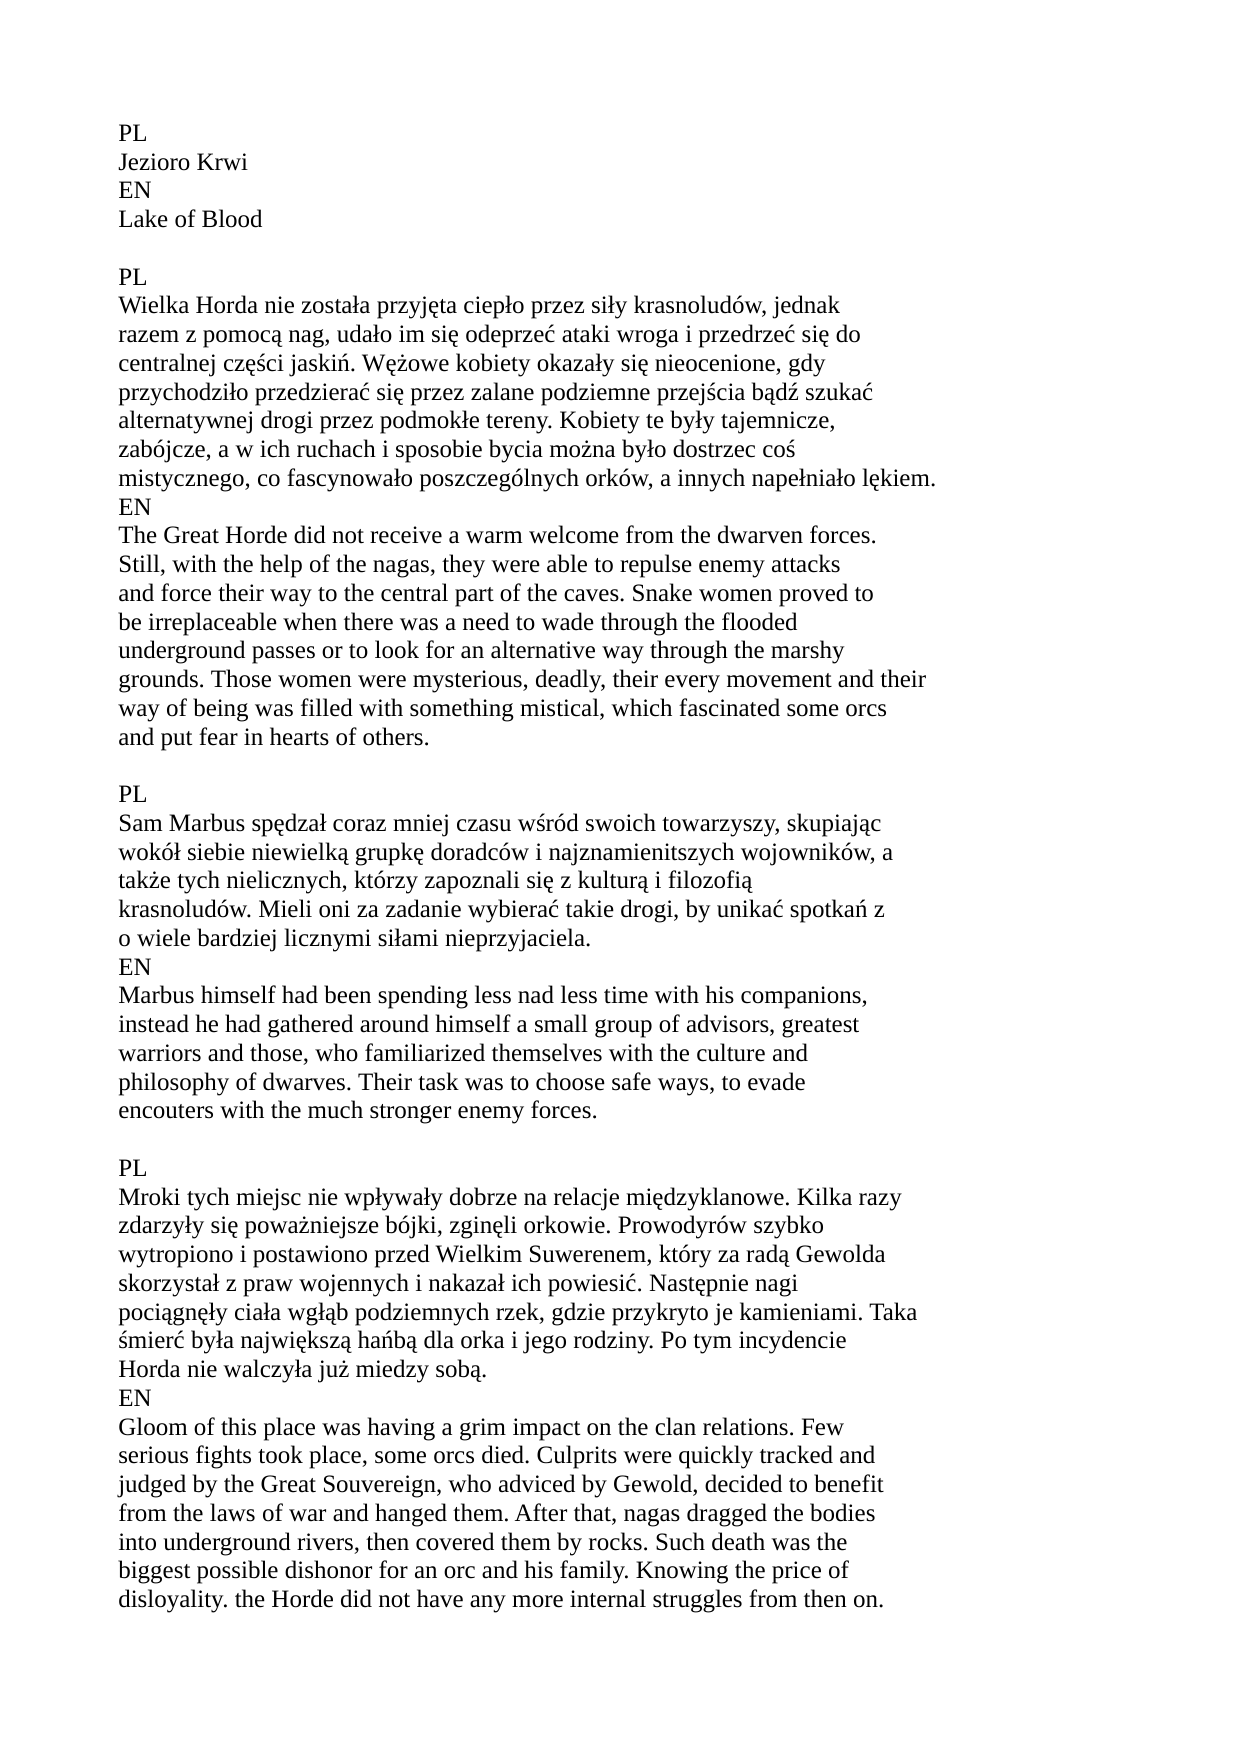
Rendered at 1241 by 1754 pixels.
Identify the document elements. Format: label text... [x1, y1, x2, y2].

text The Great Horde did not receive a warm welcome from the dwarven forces. [118, 521, 1122, 549]
text warriors and those, who familiarized themselves with the culture and [118, 1038, 1122, 1067]
text judged by the Great Souvereign, who adviced by Gewold, decided to benefit [118, 1469, 1122, 1498]
text o wiele bardziej licznymi siłami nieprzyjaciela. [118, 923, 1122, 952]
text Mroki tych miejsc nie wpływały dobrze na relacje międzyklanowe. Kilka razy [118, 1182, 1122, 1211]
text PL [118, 118, 1122, 147]
text serious fights took place, some orcs died. Culprits were quickly tracked and [118, 1441, 1122, 1469]
text skorzystał z praw wojennych i nakazał ich powiesić. Następnie nagi [118, 1268, 1122, 1297]
text Sam Marbus spędzał coraz mniej czasu wśród swoich towarzyszy, skupiając [118, 808, 1122, 837]
text śmierć była największą hańbą dla orka i jego rodziny. Po tym incydencie [118, 1326, 1122, 1354]
text zdarzyły się poważniejsze bójki, zginęli orkowie. Prowodyrów szybko [118, 1211, 1122, 1239]
text EN [118, 952, 1122, 981]
text wokół siebie niewielką grupkę doradców i najznamienitszych wojowników, a [118, 837, 1122, 866]
text także tych nielicznych, którzy zapoznali się z kulturą i filozofią [118, 866, 1122, 894]
text and put fear in hearts of others. [118, 722, 1122, 751]
text PL [118, 262, 1122, 291]
text EN [118, 492, 1122, 521]
text alternatywnej drogi przez podmokłe tereny. Kobiety te były tajemnicze, [118, 406, 1122, 434]
text krasnoludów. Mieli oni za zadanie wybierać takie drogi, by unikać spotkań z [118, 894, 1122, 923]
text PL [118, 779, 1122, 808]
text into underground rivers, then covered them by rocks. Such death was the [118, 1527, 1122, 1556]
text przychodziło przedzierać się przez zalane podziemne przejścia bądź szukać [118, 377, 1122, 406]
text biggest possible dishonor for an orc and his family. Knowing the price of [118, 1556, 1122, 1584]
text encouters with the much stronger enemy forces. [118, 1096, 1122, 1124]
text razem z pomocą nag, udało im się odeprzeć ataki wroga i przedrzeć się do [118, 319, 1122, 348]
text centralnej części jaskiń. Wężowe kobiety okazały się nieocenione, gdy [118, 348, 1122, 377]
text EN [118, 176, 1122, 204]
text grounds. Those women were mysterious, deadly, their every movement and their [118, 664, 1122, 693]
text be irreplaceable when there was a need to wade through the flooded [118, 607, 1122, 636]
text Gloom of this place was having a grim impact on the clan relations. Few [118, 1412, 1122, 1441]
text pociągnęły ciała wgłąb podziemnych rzek, gdzie przykryto je kamieniami. Taka [118, 1297, 1122, 1326]
text instead he had gathered around himself a small group of advisors, greatest [118, 1009, 1122, 1038]
text mistycznego, co fascynowało poszczególnych orków, a innych napełniało lękiem. [118, 463, 1122, 492]
text Jezioro Krwi [118, 147, 1122, 176]
text underground passes or to look for an alternative way through the marshy [118, 636, 1122, 664]
text EN [118, 1383, 1122, 1412]
text and force their way to the central part of the caves. Snake women proved to [118, 578, 1122, 607]
text Wielka Horda nie została przyjęta ciepło przez siły krasnoludów, jednak [118, 291, 1122, 319]
text from the laws of war and hanged them. After that, nagas dragged the bodies [118, 1498, 1122, 1527]
text disloyality. the Horde did not have any more internal struggles from then on. [118, 1584, 1122, 1613]
text Horda nie walczyła już miedzy sobą. [118, 1354, 1122, 1383]
text Still, with the help of the nagas, they were able to repulse enemy attacks [118, 549, 1122, 578]
text Lake of Blood [118, 204, 1122, 233]
text way of being was filled with something mistical, which fascinated some orcs [118, 693, 1122, 722]
text philosophy of dwarves. Their task was to choose safe ways, to evade [118, 1067, 1122, 1096]
text Marbus himself had been spending less nad less time with his companions, [118, 981, 1122, 1009]
text PL [118, 1153, 1122, 1182]
text zabójcze, a w ich ruchach i sposobie bycia można było dostrzec coś [118, 434, 1122, 463]
text wytropiono i postawiono przed Wielkim Suwerenem, który za radą Gewolda [118, 1239, 1122, 1268]
